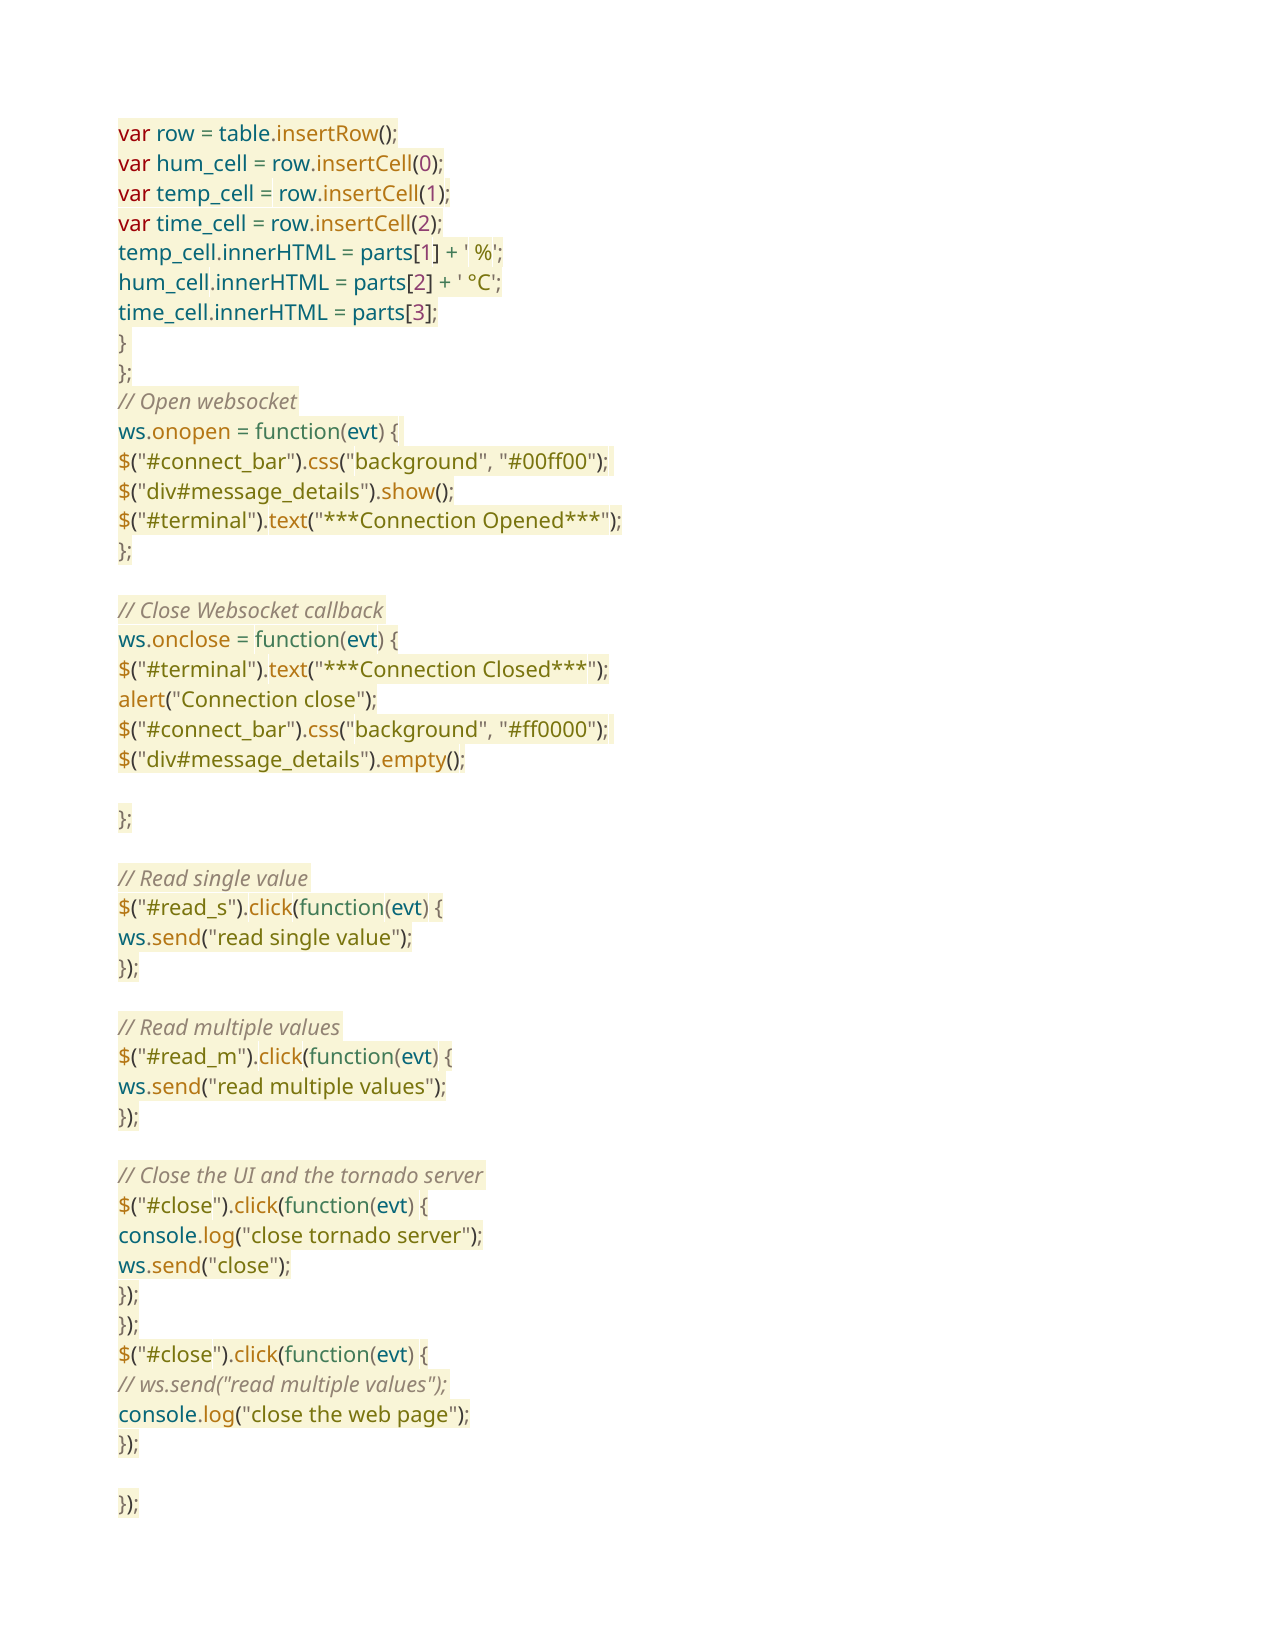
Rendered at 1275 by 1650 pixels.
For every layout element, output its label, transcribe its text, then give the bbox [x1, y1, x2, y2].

text alert("Connection close"); [118, 684, 1157, 714]
text ws.onclose = function(evt) { [118, 624, 1157, 654]
text }); [118, 1488, 1157, 1518]
text var temp_cell = row.insertCell(1); [118, 178, 1157, 207]
text ws.send("close"); [118, 1250, 1157, 1279]
text // Open websocket [118, 386, 1157, 416]
text ws.send("read multiple values"); [118, 1071, 1157, 1101]
text // Close Websocket callback [118, 595, 1157, 624]
text var hum_cell = row.insertCell(0); [118, 148, 1157, 178]
text $("#terminal").text("***Connection Opened***"); [118, 505, 1157, 535]
text $("#close").click(function(evt) { [118, 1190, 1157, 1220]
text $("#connect_bar").css("background", "#00ff00"); [118, 446, 1157, 476]
text console.log("close tornado server"); [118, 1220, 1157, 1250]
text }); [118, 1309, 1157, 1339]
text hum_cell.innerHTML = parts[2] + ' °C'; [118, 267, 1157, 297]
text $("div#message_details").show(); [118, 476, 1157, 505]
text $("#read_s").click(function(evt) { [118, 892, 1157, 922]
text }); [118, 1101, 1157, 1131]
text $("#close").click(function(evt) { [118, 1339, 1157, 1369]
text $("div#message_details").empty(); [118, 744, 1157, 773]
text // Read single value [118, 863, 1157, 892]
text }; [118, 356, 1157, 386]
text }; [118, 803, 1157, 833]
text ws.send("read single value"); [118, 922, 1157, 952]
text // Close the UI and the tornado server [118, 1160, 1157, 1190]
text }; [118, 535, 1157, 565]
text }); [118, 952, 1157, 982]
text temp_cell.innerHTML = parts[1] + ' %'; [118, 237, 1157, 267]
text $("#terminal").text("***Connection Closed***"); [118, 654, 1157, 684]
text var row = table.insertRow(); [118, 118, 1157, 148]
text $("#read_m").click(function(evt) { [118, 1041, 1157, 1071]
text console.log("close the web page"); [118, 1399, 1157, 1428]
text // ws.send("read multiple values"); [118, 1369, 1157, 1399]
text $("#connect_bar").css("background", "#ff0000"); [118, 714, 1157, 744]
text ws.onopen = function(evt) { [118, 416, 1157, 446]
text } [118, 327, 1157, 356]
text // Read multiple values [118, 1011, 1157, 1041]
text }); [118, 1279, 1157, 1309]
text }); [118, 1428, 1157, 1458]
text time_cell.innerHTML = parts[3]; [118, 297, 1157, 327]
text var time_cell = row.insertCell(2); [118, 207, 1157, 237]
